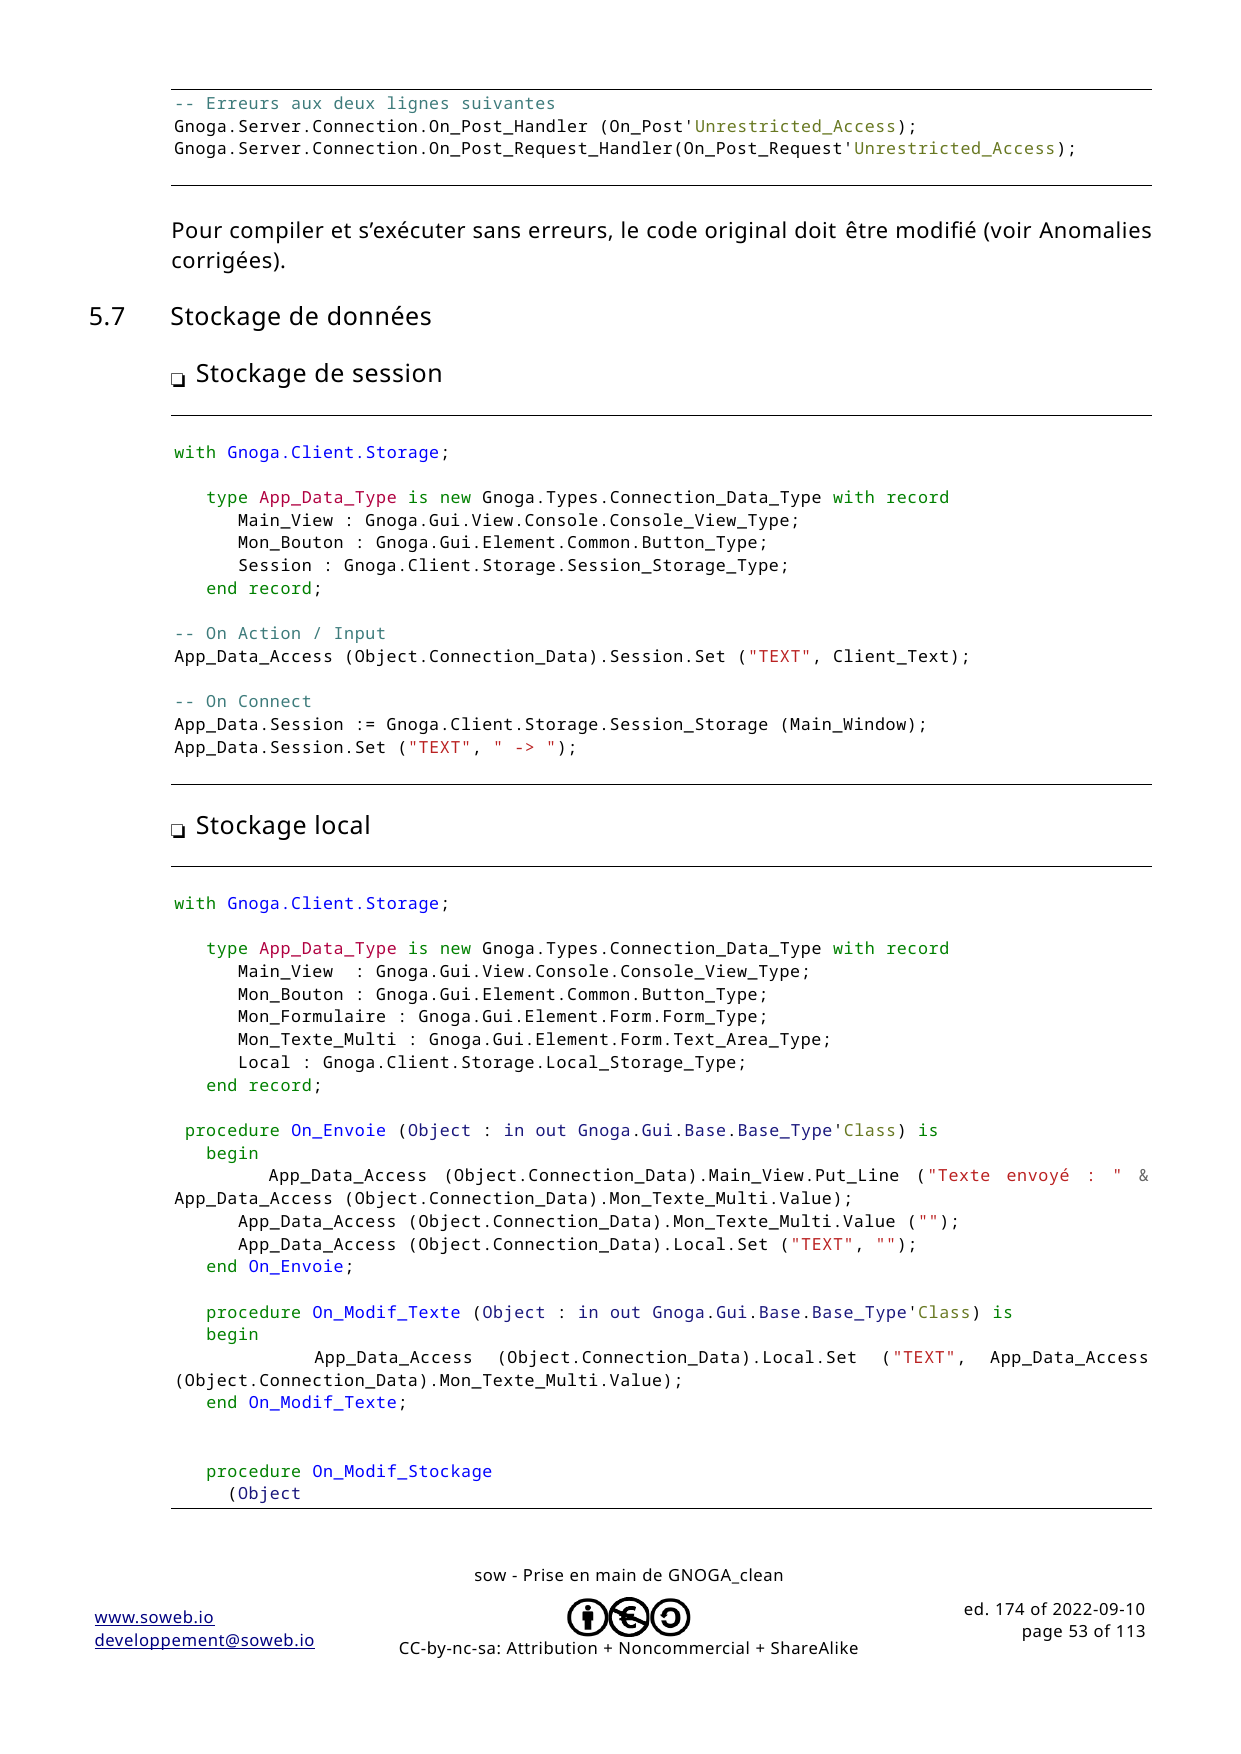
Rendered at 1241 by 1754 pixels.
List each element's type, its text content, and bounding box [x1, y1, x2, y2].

subtitle Stockage local [171, 807, 1152, 854]
picture [566, 1597, 691, 1637]
list (Object [171, 1479, 1152, 1508]
list Main_View : Gnoga.Gui.View.Console.Console_View_Type; [171, 957, 1152, 979]
list end record; [171, 573, 1152, 599]
list -- On Connect [171, 687, 1152, 710]
list begin [171, 1320, 1152, 1343]
list App_Data_Access (Object.Connection_Data).Mon_Texte_Multi.Value (""); [171, 1206, 1152, 1229]
list procedure On_Modif_Stockage [171, 1456, 1152, 1479]
list App_Data_Access (Object.Connection_Data).Main_View.Put_Line ("Texte envoyé : " & App_Data_Access (Object.Connection_Data).Mon_Texte_Multi.Value); [171, 1161, 1152, 1206]
list App_Data_Access (Object.Connection_Data).Local.Set ("TEXT", ""); [171, 1229, 1152, 1252]
list end record; [171, 1070, 1152, 1096]
list Gnoga.Server.Connection.On_Post_Handler (On_Post'Unrestricted_Access); [171, 111, 1152, 134]
list -- Erreurs aux deux lignes suivantes [171, 90, 1152, 111]
list Session : Gnoga.Client.Storage.Session_Storage_Type; [171, 551, 1152, 573]
list App_Data_Access (Object.Connection_Data).Local.Set ("TEXT", App_Data_Access (Object.Connection_Data).Mon_Texte_Multi.Value); [171, 1343, 1152, 1388]
list Mon_Bouton : Gnoga.Gui.Element.Common.Button_Type; [171, 979, 1152, 1002]
list Mon_Texte_Multi : Gnoga.Gui.Element.Form.Text_Area_Type; [171, 1025, 1152, 1047]
list procedure On_Envoie (Object : in out Gnoga.Gui.Base.Base_Type'Class) is [171, 1116, 1152, 1138]
list Gnoga.Server.Connection.On_Post_Request_Handler(On_Post_Request'Unrestricted_Access); [171, 134, 1152, 185]
subtitle Stockage de session [171, 356, 1152, 403]
text Pour compiler et s’exécuter sans erreurs, le code original doit être modifié (voir Anomalies corrigées). [171, 215, 1152, 275]
list App_Data.Session := Gnoga.Client.Storage.Session_Storage (Main_Window); [171, 710, 1152, 732]
list Mon_Formulaire : Gnoga.Gui.Element.Form.Form_Type; [171, 1002, 1152, 1025]
list Mon_Bouton : Gnoga.Gui.Element.Common.Button_Type; [171, 528, 1152, 551]
list end On_Envoie; [171, 1252, 1152, 1278]
list type App_Data_Type is new Gnoga.Types.Connection_Data_Type with record [171, 934, 1152, 957]
list Local : Gnoga.Client.Storage.Local_Storage_Type; [171, 1047, 1152, 1070]
list type App_Data_Type is new Gnoga.Types.Connection_Data_Type with record [171, 483, 1152, 505]
list Main_View : Gnoga.Gui.View.Console.Console_View_Type; [171, 505, 1152, 528]
list procedure On_Modif_Texte (Object : in out Gnoga.Gui.Base.Base_Type'Class) is [171, 1297, 1152, 1320]
list end On_Modif_Texte; [171, 1388, 1152, 1414]
list App_Data_Access (Object.Connection_Data).Session.Set ("TEXT", Client_Text); [171, 642, 1152, 667]
list App_Data.Session.Set ("TEXT", " -> "); [171, 732, 1152, 784]
subtitle Stockage de données [88, 298, 1152, 332]
list with Gnoga.Client.Storage; [171, 437, 1152, 463]
list with Gnoga.Client.Storage; [171, 888, 1152, 914]
list begin [171, 1138, 1152, 1161]
list -- On Action / Input [171, 619, 1152, 642]
